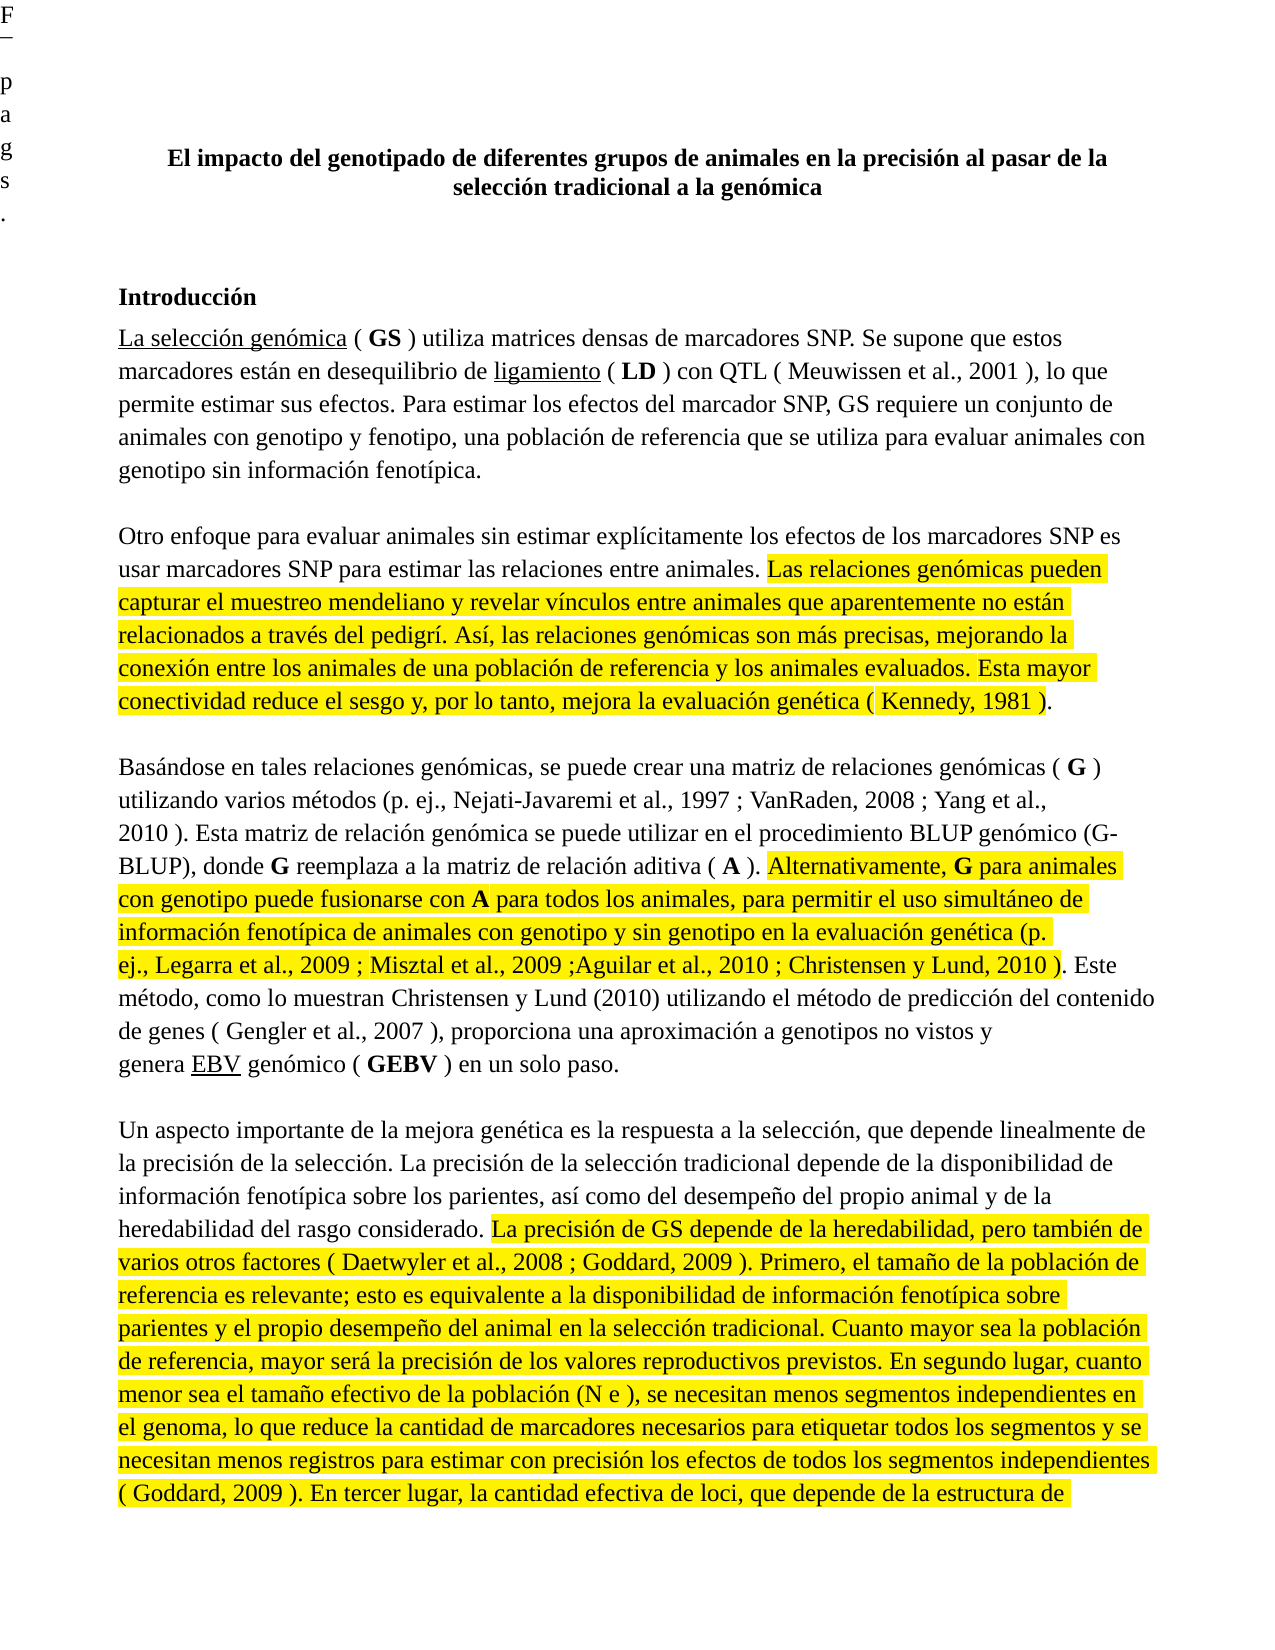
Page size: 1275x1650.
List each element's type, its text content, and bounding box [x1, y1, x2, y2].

subtitle Introducción [118, 282, 1157, 310]
subtitle El impacto del genotipado de diferentes grupos de animales en la precisión al pasar de la selección tradicional a la genómica [118, 143, 1157, 201]
text La selección genómica ( GS ) utiliza matrices densas de marcadores SNP. Se supone que estos marcadores están en desequilibrio de ligamiento ( LD ) con QTL ( Meuwissen et al., 2001 ), lo que permite estimar sus efectos. Para estimar los efectos del marcador SNP, GS requiere un conjunto de animales con genotipo y fenotipo, una población de referencia que se utiliza para evaluar animales con genotipo sin información fenotípica. [118, 323, 1157, 484]
text Otro enfoque para evaluar animales sin estimar explícitamente los efectos de los marcadores SNP es usar marcadores SNP para estimar las relaciones entre animales. Las relaciones genómicas pueden capturar el muestreo mendeliano y revelar vínculos entre animales que aparentemente no están relacionados a través del pedigrí. Así, las relaciones genómicas son más precisas, mejorando la conexión entre los animales de una población de referencia y los animales evaluados. Esta mayor conectividad reduce el sesgo y, por lo tanto, mejora la evaluación genética ( Kennedy, 1981 ). [118, 521, 1157, 715]
text Basándose en tales relaciones genómicas, se puede crear una matriz de relaciones genómicas ( G ) utilizando varios métodos (p. ej., Nejati-Javaremi et al., 1997 ; VanRaden, 2008 ; Yang et al., 2010 ). Esta matriz de relación genómica se puede utilizar en el procedimiento BLUP genómico (G-BLUP), donde G reemplaza a la matriz de relación aditiva ( A ). Alternativamente, G para animales con genotipo puede fusionarse con A para todos los animales, para permitir el uso simultáneo de información fenotípica de animales con genotipo y sin genotipo en la evaluación genética (p. ej., Legarra et al., 2009 ; Misztal et al., 2009 ;Aguilar et al., 2010 ; Christensen y Lund, 2010 ). Este método, como lo muestran Christensen y Lund (2010) utilizando el método de predicción del contenido de genes ( Gengler et al., 2007 ), proporciona una aproximación a genotipos no vistos y genera EBV genómico ( GEBV ) en un solo paso. [118, 752, 1157, 1078]
text Un aspecto importante de la mejora genética es la respuesta a la selección, que depende linealmente de la precisión de la selección. La precisión de la selección tradicional depende de la disponibilidad de información fenotípica sobre los parientes, así como del desempeño del propio animal y de la heredabilidad del rasgo considerado. La precisión de GS depende de la heredabilidad, pero también de varios otros factores ( Daetwyler et al., 2008 ; Goddard, 2009 ). Primero, el tamaño de la población de referencia es relevante; esto es equivalente a la disponibilidad de información fenotípica sobre parientes y el propio desempeño del animal en la selección tradicional. Cuanto mayor sea la población de referencia, mayor será la precisión de los valores reproductivos previstos. En segundo lugar, cuanto menor sea el tamaño efectivo de la población (N e ), se necesitan menos segmentos independientes en el genoma, lo que reduce la cantidad de marcadores necesarios para etiquetar todos los segmentos y se necesitan menos registros para estimar con precisión los efectos de todos los segmentos independientes ( Goddard, 2009 ). En tercer lugar, la cantidad efectiva de loci, que depende de la estructura de [118, 1115, 1157, 1507]
